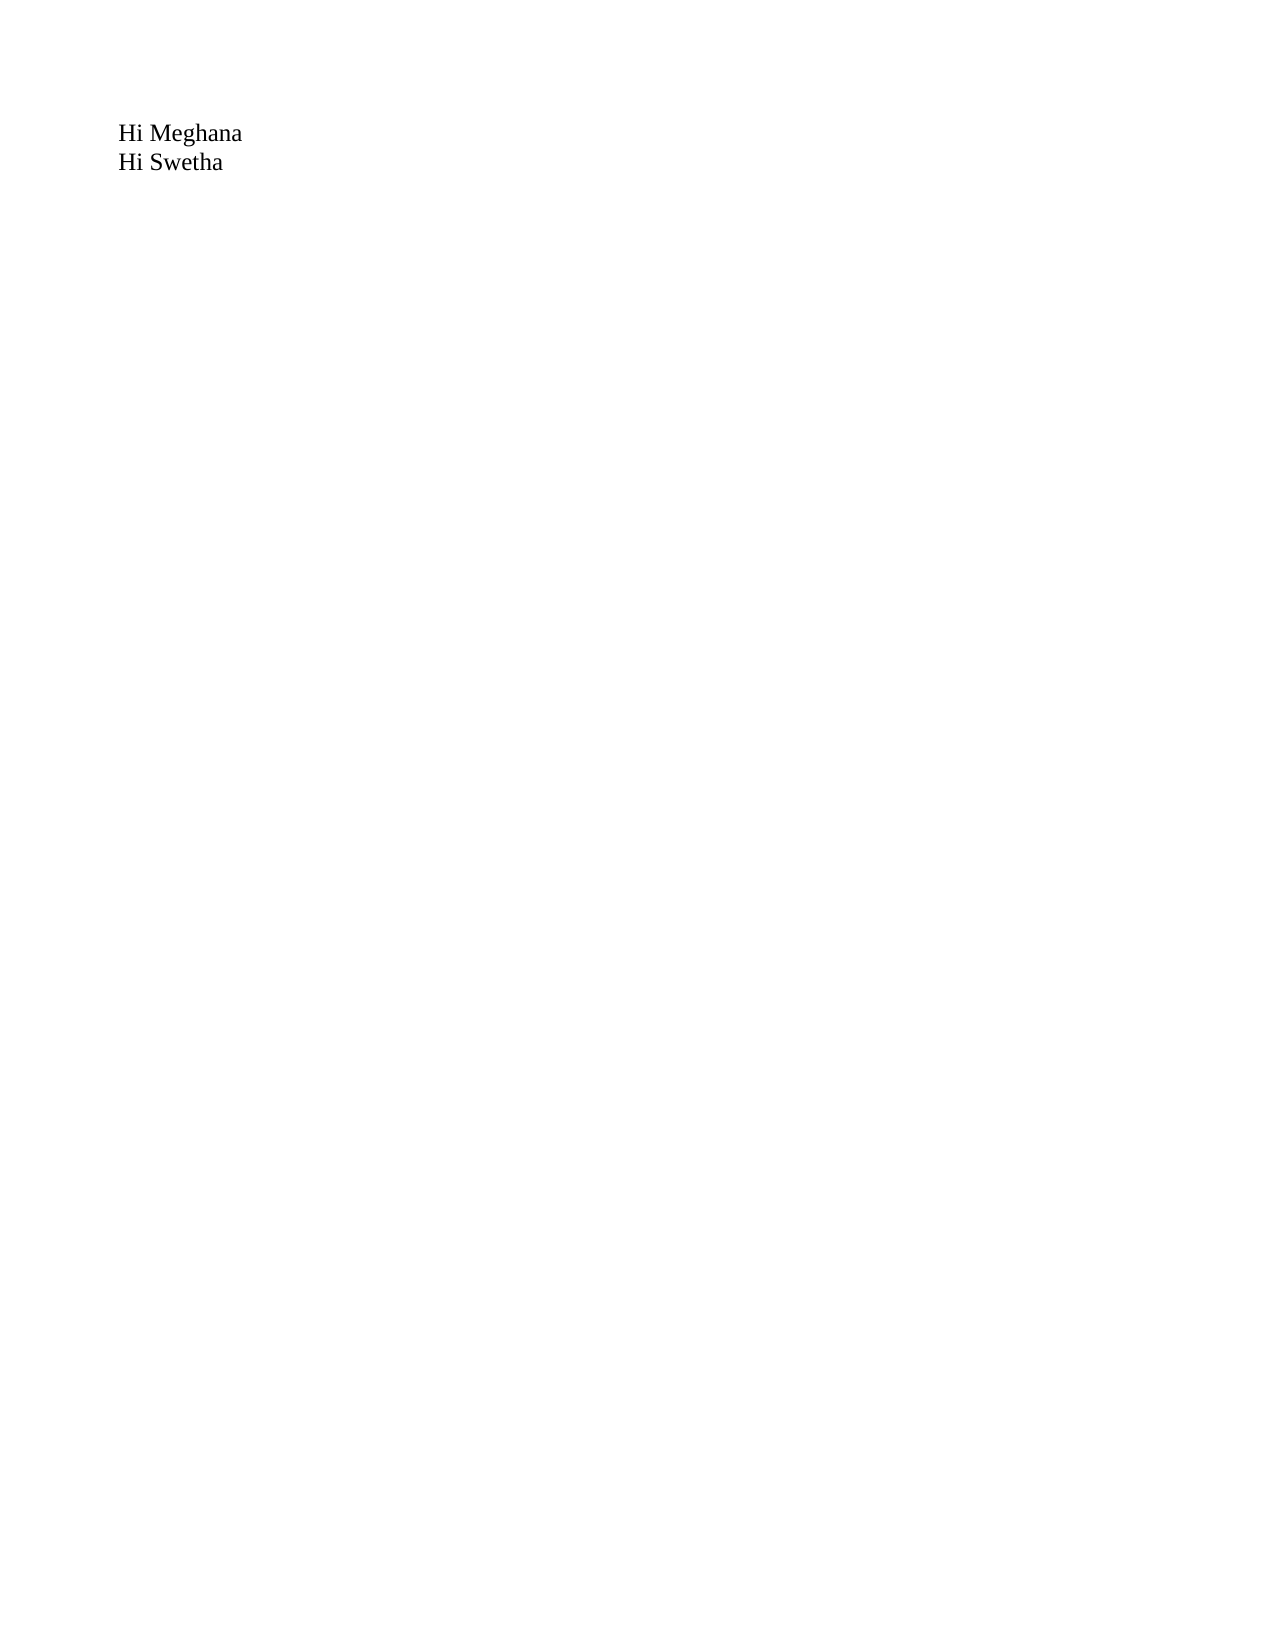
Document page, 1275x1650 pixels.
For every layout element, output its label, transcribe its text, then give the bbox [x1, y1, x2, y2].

text Hi Meghana [118, 118, 1157, 147]
text Hi Swetha [118, 147, 1157, 176]
